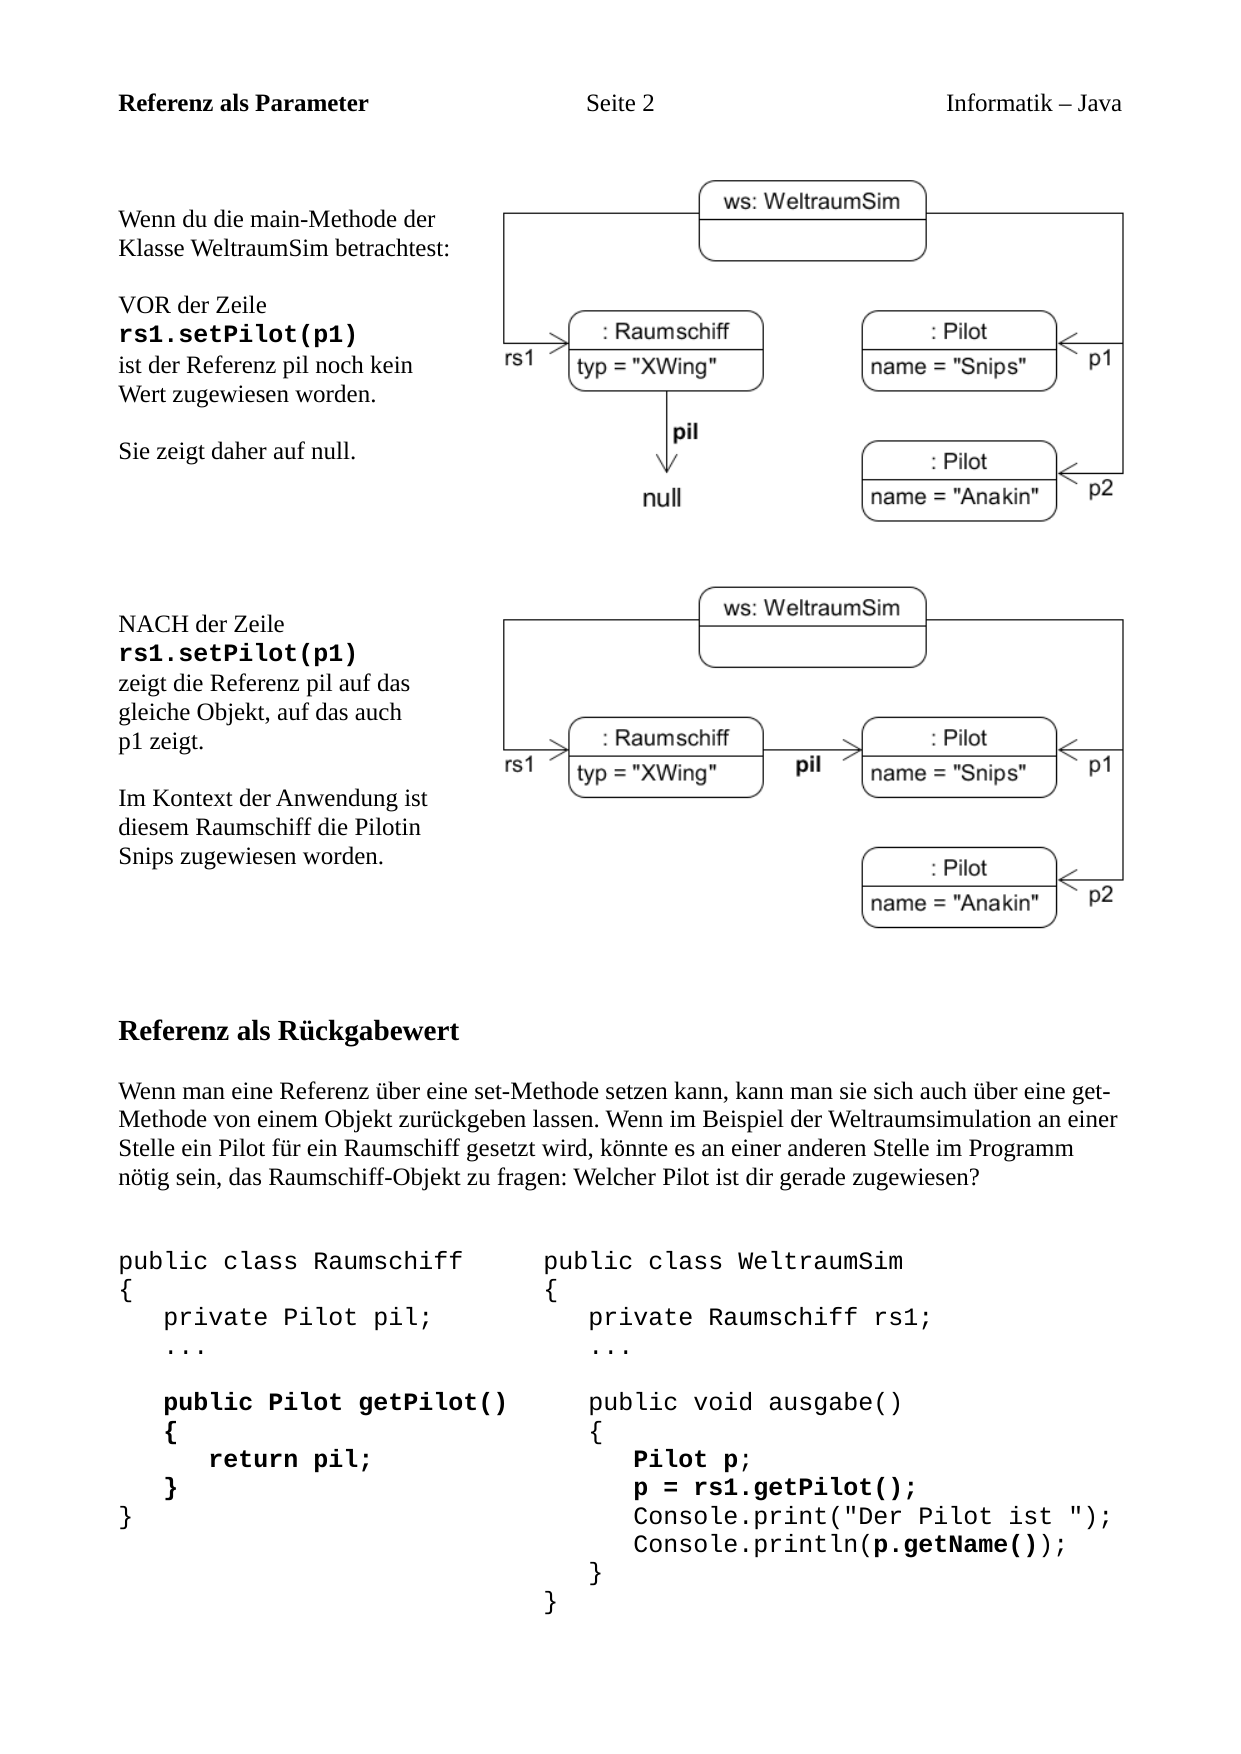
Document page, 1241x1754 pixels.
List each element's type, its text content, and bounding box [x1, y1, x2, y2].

table_header public class Raumschiff { private Pilot pil; ... public Pilot getPilot() { return pil; } } [118, 1248, 543, 1617]
text Sie zeigt daher auf null. [118, 436, 502, 465]
text rs1.setPilot(p1) [118, 638, 502, 668]
text Wenn du die main-Methode der Klasse WeltraumSim betrachtest: [118, 204, 502, 262]
text VOR der Zeile rs1.setPilot(p1) [118, 291, 502, 350]
text Im Kontext der Anwendung ist diesem Raumschiff die Pilotin Snips zugewiesen worden. [118, 783, 502, 870]
text Wenn man eine Referenz über eine set-Methode setzen kann, kann man sie sich auch über eine get-Methode von einem Objekt zurückgeben lassen. Wenn im Beispiel der Weltraumsimulation an einer Stelle ein Pilot für ein Raumschiff gesetzt wird, könnte es an einer anderen Stelle im Programm nötig sein, das Raumschiff-Objekt zu fragen: Welcher Pilot ist dir gerade zugewiesen? [118, 1076, 1122, 1191]
text p1 zeigt. [118, 726, 502, 755]
text Referenz als Rückgabewert [118, 1013, 1122, 1047]
text ist der Referenz pil noch kein [118, 350, 502, 379]
table_header public class WeltraumSim { private Raumschiff rs1; ... public void ausgabe() { Pilot p; p = rs1.getPilot(); Console.print("Der Pilot ist "); Console.println(p.getName()); } } [543, 1248, 1122, 1617]
text NACH der Zeile [118, 609, 502, 638]
text Wert zugewiesen worden. [118, 379, 502, 408]
text zeigt die Referenz pil auf das gleiche Objekt, auf das auch [118, 668, 502, 726]
picture [502, 179, 1125, 932]
